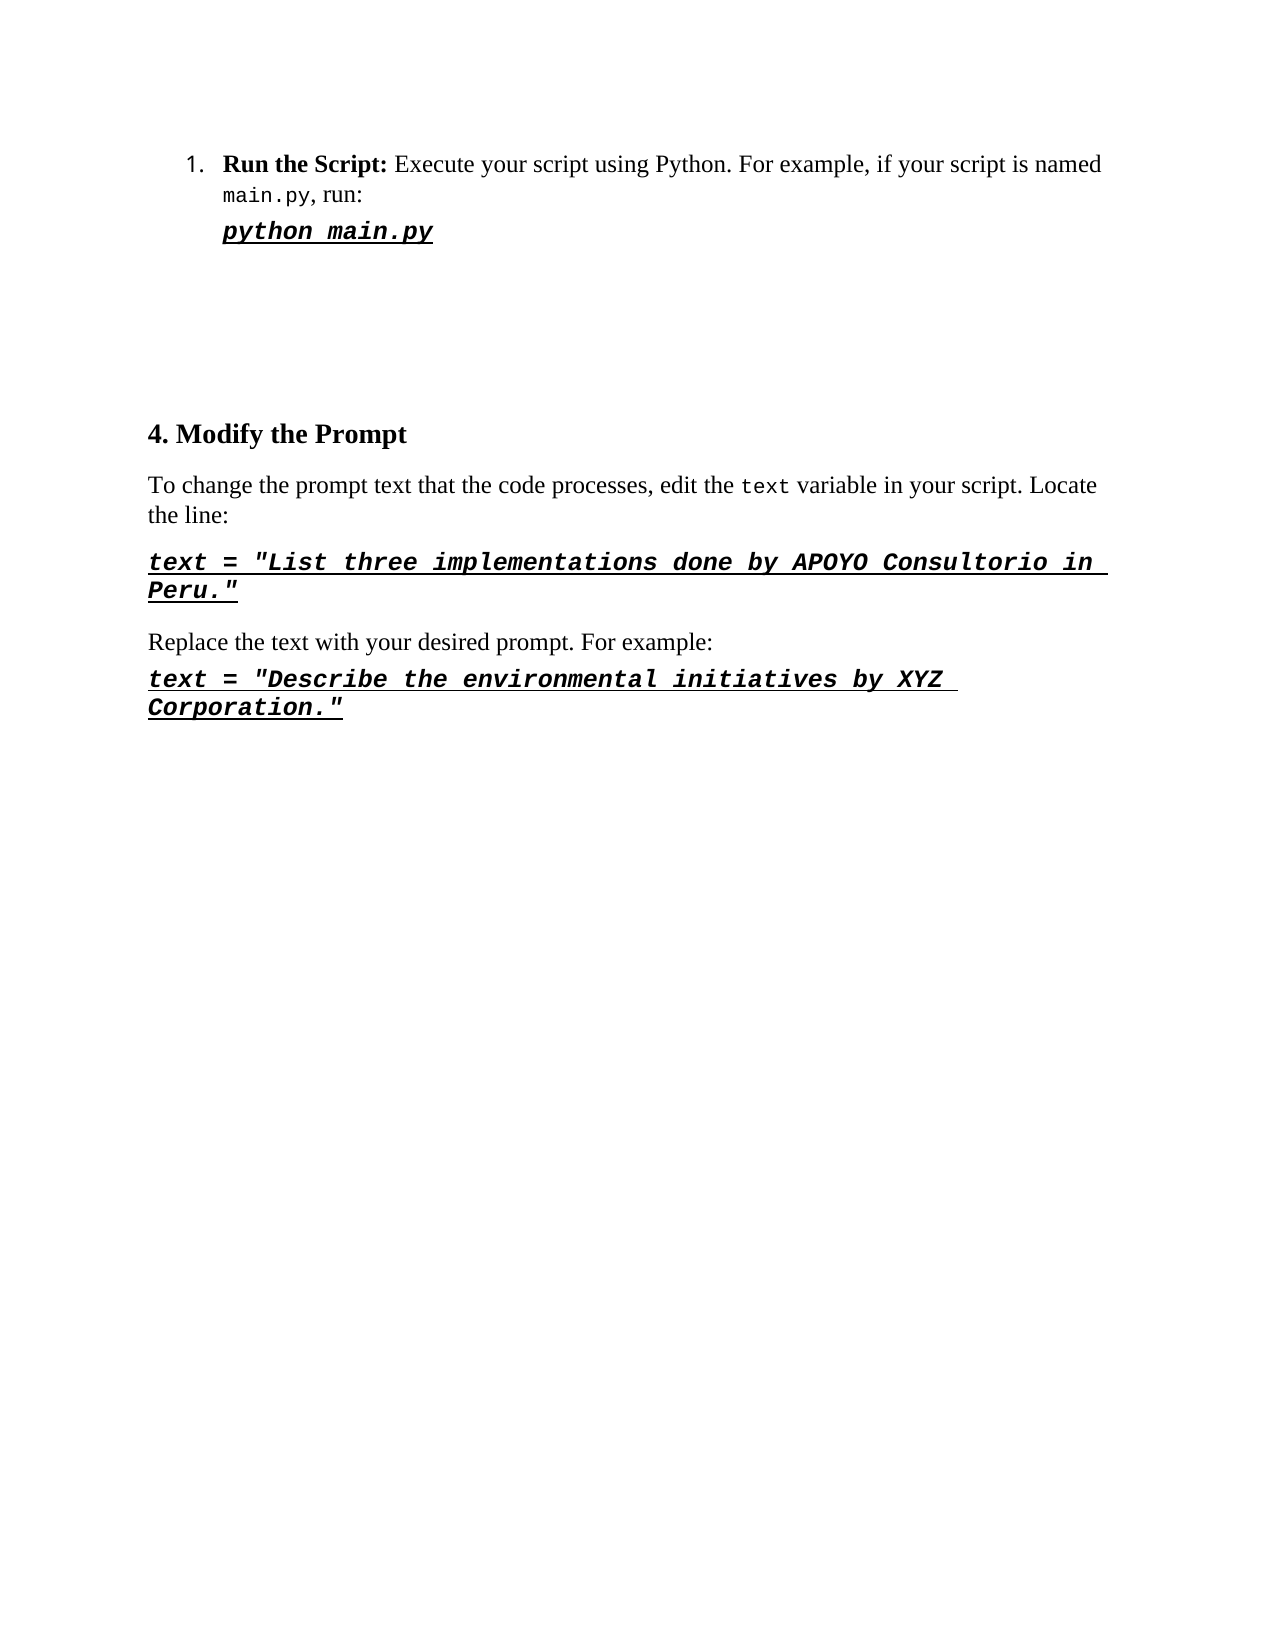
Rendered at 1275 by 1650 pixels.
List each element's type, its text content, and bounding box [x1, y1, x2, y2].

subtitle 4. Modify the Prompt [148, 417, 1127, 450]
text text = "Describe the environmental initiatives by XYZ Corporation." [148, 666, 1127, 723]
text python main.py [223, 219, 1127, 247]
text text = "List three implementations done by APOYO Consultorio in Peru." [148, 550, 1127, 606]
list Run the Script: Execute your script using Python. For example, if your script is named main.py, run: [185, 148, 1127, 208]
text Replace the text with your desired prompt. For example: [148, 627, 1127, 656]
subtitle To change the prompt text that the code processes, edit the text variable in your script. Locate the line: [148, 471, 1127, 529]
